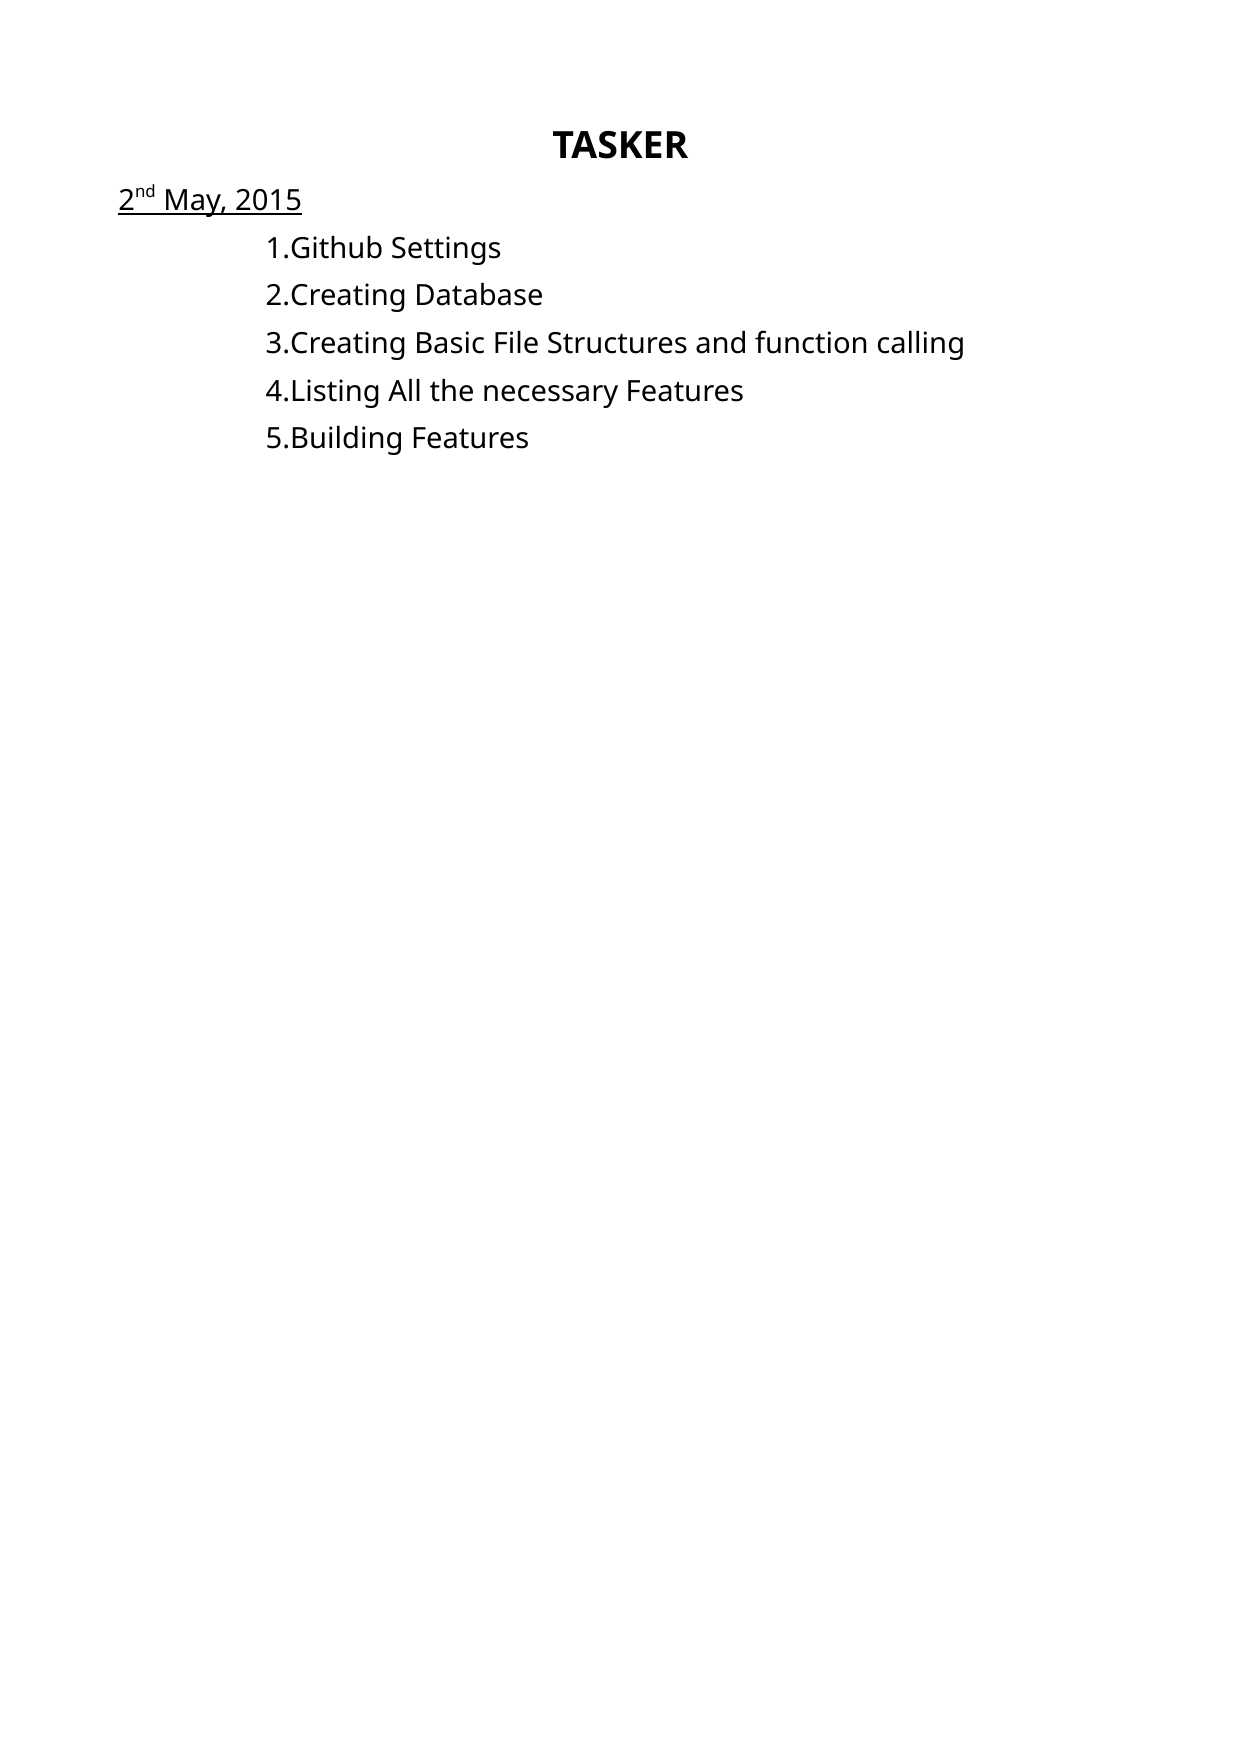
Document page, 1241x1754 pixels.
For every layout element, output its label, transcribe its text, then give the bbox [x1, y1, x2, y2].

text 2nd May, 2015 [118, 179, 1122, 219]
text TASKER [118, 118, 1122, 169]
list Creating Basic File Structures and function calling [118, 322, 1122, 362]
list Building Features [118, 417, 1122, 457]
list Creating Database [118, 274, 1122, 314]
list Github Settings [118, 227, 1122, 267]
list Listing All the necessary Features [118, 370, 1122, 409]
